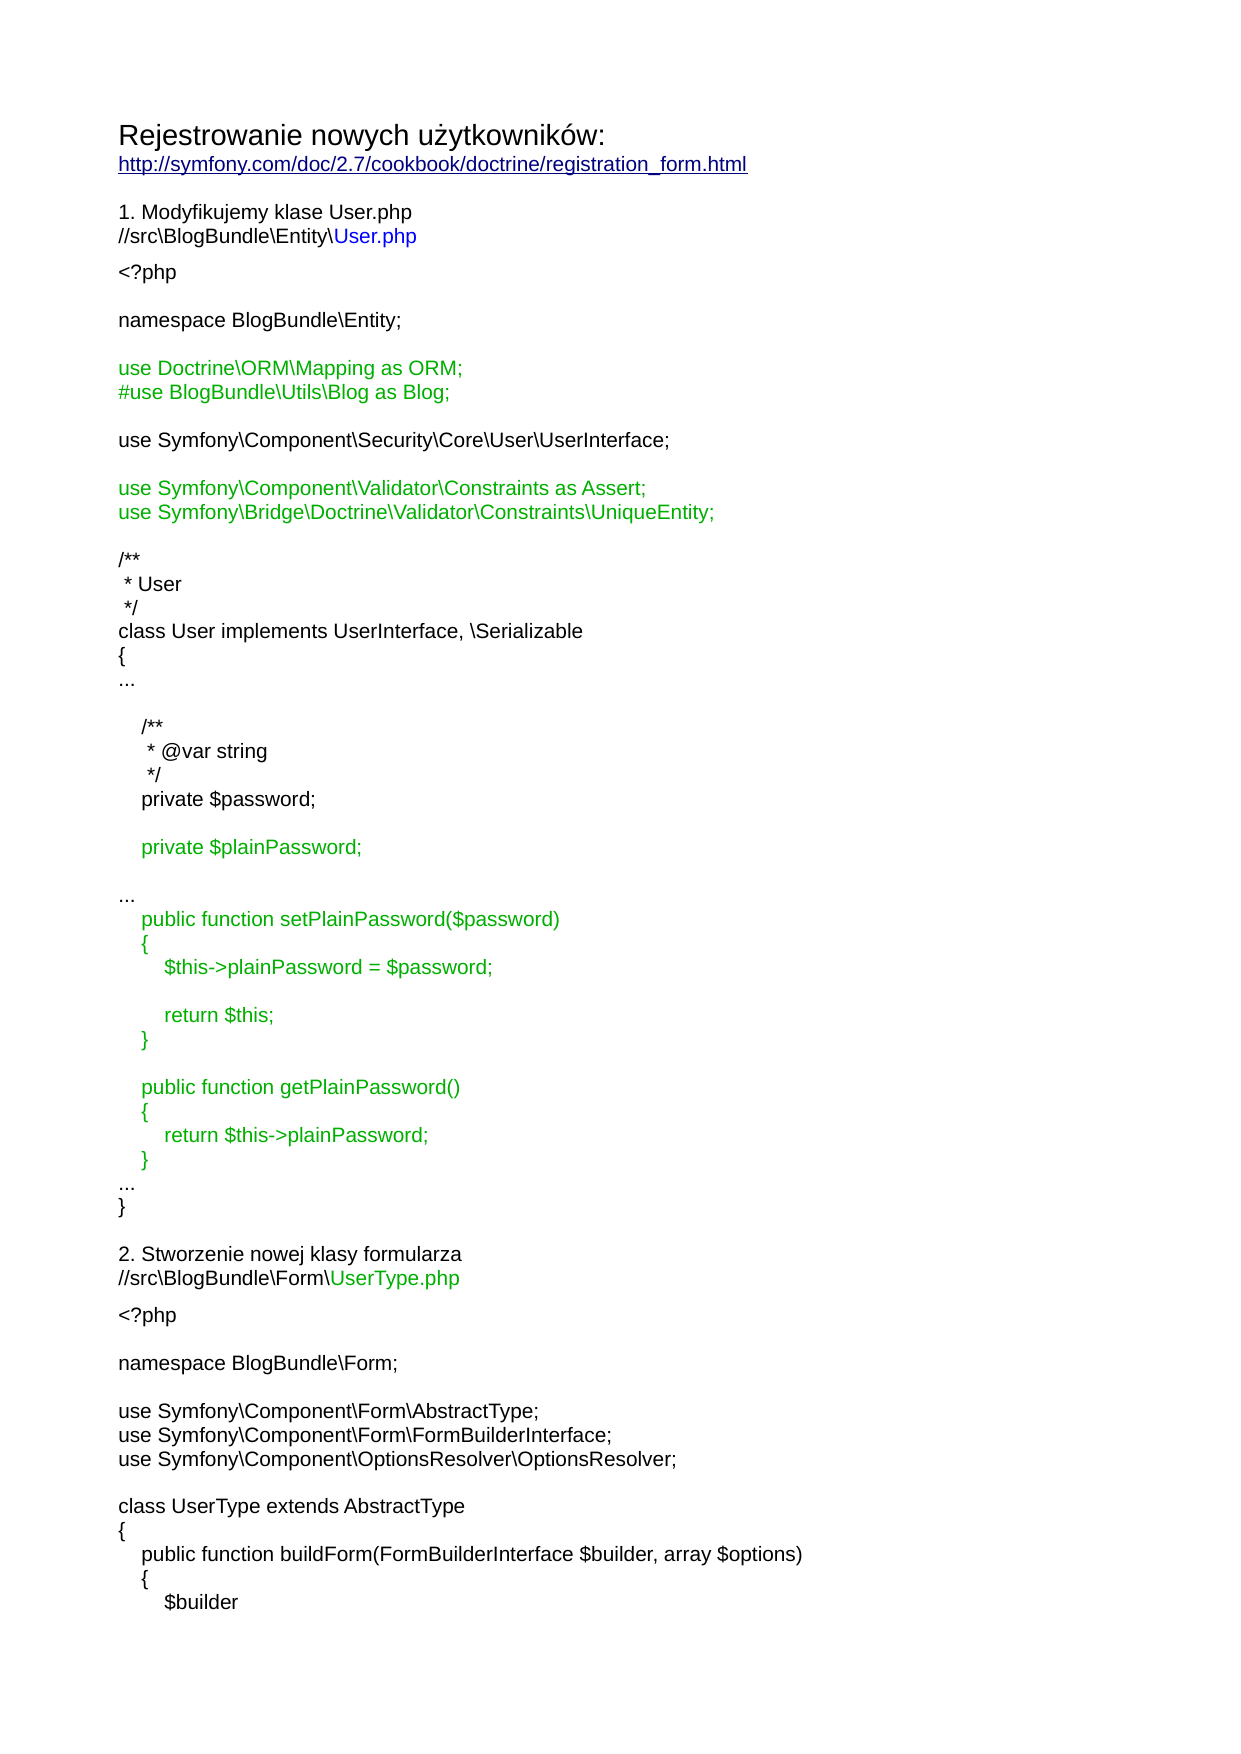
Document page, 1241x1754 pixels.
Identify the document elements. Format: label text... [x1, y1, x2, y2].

text //src\BlogBundle\Form\UserType.php [118, 1266, 1122, 1290]
text use Symfony\Component\Form\FormBuilderInterface; [118, 1422, 1122, 1446]
text namespace BlogBundle\Form; [118, 1351, 1122, 1374]
text * User [118, 571, 1122, 595]
text /** [118, 547, 1122, 571]
text namespace BlogBundle\Entity; [118, 308, 1122, 332]
text /** [118, 715, 1122, 739]
text public function getPlainPassword() [118, 1074, 1122, 1098]
text } [118, 1027, 1122, 1051]
text */ [118, 595, 1122, 619]
text private $password; [118, 787, 1122, 811]
text { [118, 643, 1122, 667]
text ... [118, 883, 1122, 907]
text return $this; [118, 1003, 1122, 1027]
text #use BlogBundle\Utils\Blog as Blog; [118, 380, 1122, 404]
text { [118, 1518, 1122, 1542]
text } [118, 1146, 1122, 1170]
text public function buildForm(FormBuilderInterface $builder, array $options) [118, 1542, 1122, 1566]
text ... [118, 667, 1122, 691]
text //src\BlogBundle\Entity\User.php [118, 223, 1122, 247]
text use Symfony\Bridge\Doctrine\Validator\Constraints\UniqueEntity; [118, 499, 1122, 523]
text */ [118, 763, 1122, 787]
text $this->plainPassword = $password; [118, 955, 1122, 979]
text { [118, 1566, 1122, 1590]
text class UserType extends AbstractType [118, 1494, 1122, 1518]
text class User implements UserInterface, \Serializable [118, 619, 1122, 643]
text return $this->plainPassword; [118, 1122, 1122, 1146]
text public function setPlainPassword($password) [118, 907, 1122, 931]
text 1. Modyfikujemy klase User.php [118, 199, 1122, 223]
text } [118, 1194, 1122, 1218]
text 2. Stworzenie nowej klasy formularza [118, 1242, 1122, 1266]
text use Symfony\Component\Validator\Constraints as Assert; [118, 476, 1122, 499]
text use Symfony\Component\OptionsResolver\OptionsResolver; [118, 1446, 1122, 1470]
text <?php [118, 1303, 1122, 1327]
text * @var string [118, 739, 1122, 763]
text use Symfony\Component\Security\Core\User\UserInterface; [118, 428, 1122, 452]
text { [118, 1098, 1122, 1122]
text http://symfony.com/doc/2.7/cookbook/doctrine/registration_form.html [118, 152, 1122, 176]
text use Doctrine\ORM\Mapping as ORM; [118, 356, 1122, 380]
text ... [118, 1170, 1122, 1194]
text private $plainPassword; [118, 835, 1122, 859]
text Rejestrowanie nowych użytkowników: [118, 118, 1122, 152]
text { [118, 931, 1122, 955]
text $builder [118, 1590, 1122, 1614]
text use Symfony\Component\Form\AbstractType; [118, 1398, 1122, 1422]
text <?php [118, 260, 1122, 284]
